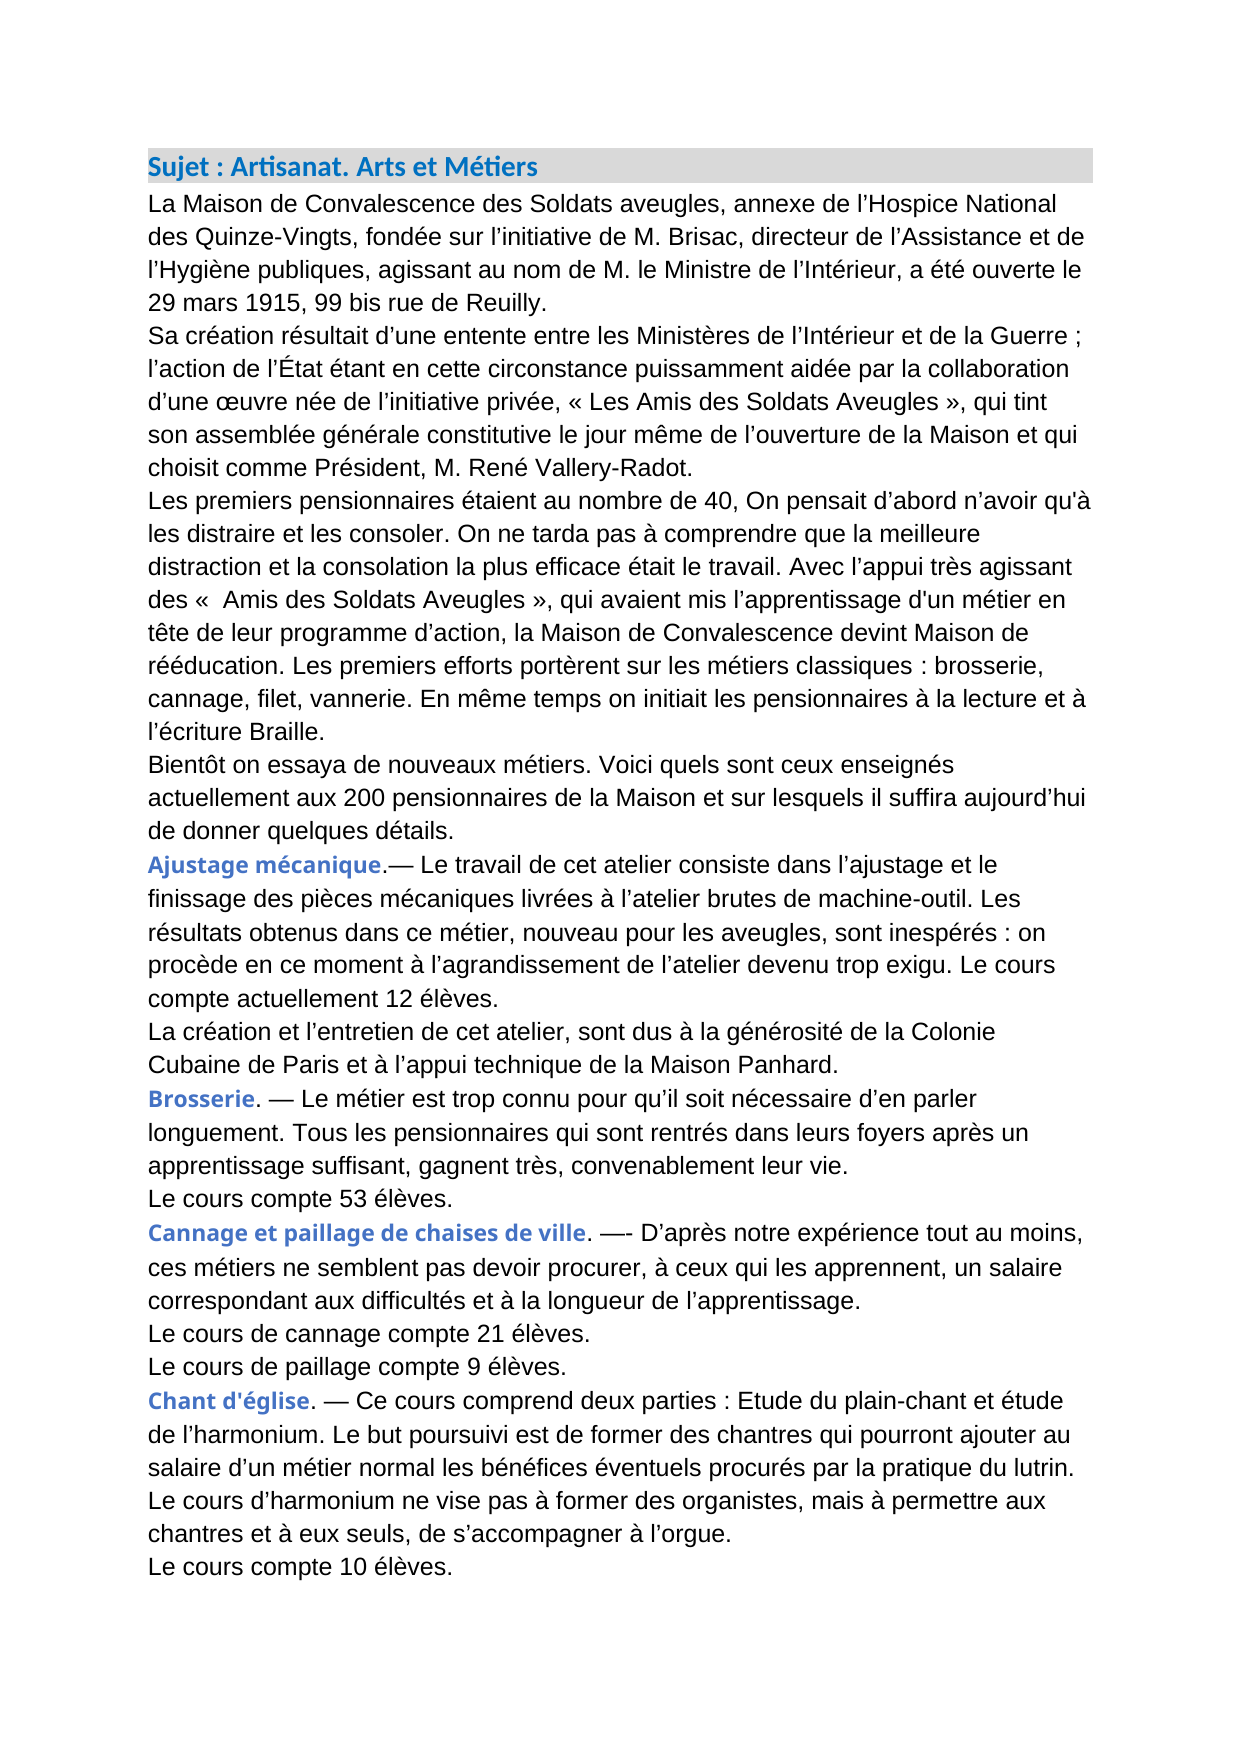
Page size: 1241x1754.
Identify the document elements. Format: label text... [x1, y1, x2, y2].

text Les premiers pensionnaires étaient au nombre de 40, On pensait d’abord n’avoir qu'à les distraire et les consoler. On ne tarda pas à comprendre que la meilleure distraction et la consolation la plus efficace était le travail. Avec l’appui très agissant des « Amis des Soldats Aveugles », qui avaient mis l’apprentissage d'un métier en tête de leur programme d’action, la Maison de Convalescence devint Maison de rééducation. Les premiers efforts portèrent sur les métiers classiques : brosserie, cannage, filet, vannerie. En même temps on initiait les pensionnaires à la lecture et à l’écriture Braille. [148, 486, 1093, 746]
text Cannage et paillage de chaises de ville. —- D’après notre expérience tout au moins, ces métiers ne semblent pas devoir procurer, à ceux qui les apprennent, un salaire correspondant aux difficultés et à la longueur de l’apprentissage. [148, 1217, 1093, 1314]
text Brosserie. — Le métier est trop connu pour qu’il soit nécessaire d’en parler longuement. Tous les pensionnaires qui sont rentrés dans leurs foyers après un apprentissage suffisant, gagnent très, convenablement leur vie. [148, 1083, 1093, 1180]
text Ajustage mécanique.— Le travail de cet atelier consiste dans l’ajustage et le finissage des pièces mécaniques livrées à l’atelier brutes de machine-outil. Les résultats obtenus dans ce métier, nouveau pour les aveugles, sont inespérés : on procède en ce moment à l’agrandissement de l’atelier devenu trop exigu. Le cours compte actuellement 12 élèves. [148, 849, 1093, 1012]
text Sujet : Artisanat. Arts et Métiers [148, 148, 1093, 183]
text Chant d'église. — Ce cours comprend deux parties : Etude du plain-chant et étude de l’harmonium. Le but poursuivi est de former des chantres qui pourront ajouter au salaire d’un métier normal les bénéfices éventuels procurés par la pratique du lutrin. Le cours d’harmonium ne vise pas à former des organistes, mais à permettre aux chantres et à eux seuls, de s’accompagner à l’orgue. [148, 1385, 1093, 1548]
text Le cours de cannage compte 21 élèves. [148, 1319, 1093, 1347]
text Bientôt on essaya de nouveaux métiers. Voici quels sont ceux enseignés actuellement aux 200 pensionnaires de la Maison et sur lesquels il suffira aujourd’hui de donner quelques détails. [148, 750, 1093, 845]
text La création et l’entretien de cet atelier, sont dus à la générosité de la Colonie Cubaine de Paris et à l’appui technique de la Maison Panhard. [148, 1017, 1093, 1078]
text La Maison de Convalescence des Soldats aveugles, annexe de l’Hospice National des Quinze-Vingts, fondée sur l’initiative de M. Brisac, directeur de l’Assistance et de l’Hygiène publiques, agissant au nom de M. le Ministre de l’Intérieur, a été ouverte le 29 mars 1915, 99 bis rue de Reuilly. [148, 188, 1093, 316]
text Sa création résultait d’une entente entre les Ministères de l’Intérieur et de la Guerre ; l’action de l’État étant en cette circonstance puissamment aidée par la collaboration d’une œuvre née de l’initiative privée, « Les Amis des Soldats Aveugles », qui tint son assemblée générale constitutive le jour même de l’ouverture de la Maison et qui choisit comme Président, M. René Vallery-Radot. [148, 321, 1093, 481]
text Le cours de paillage compte 9 élèves. [148, 1352, 1093, 1381]
text Le cours compte 10 élèves. [148, 1552, 1093, 1581]
text Le cours compte 53 élèves. [148, 1184, 1093, 1213]
